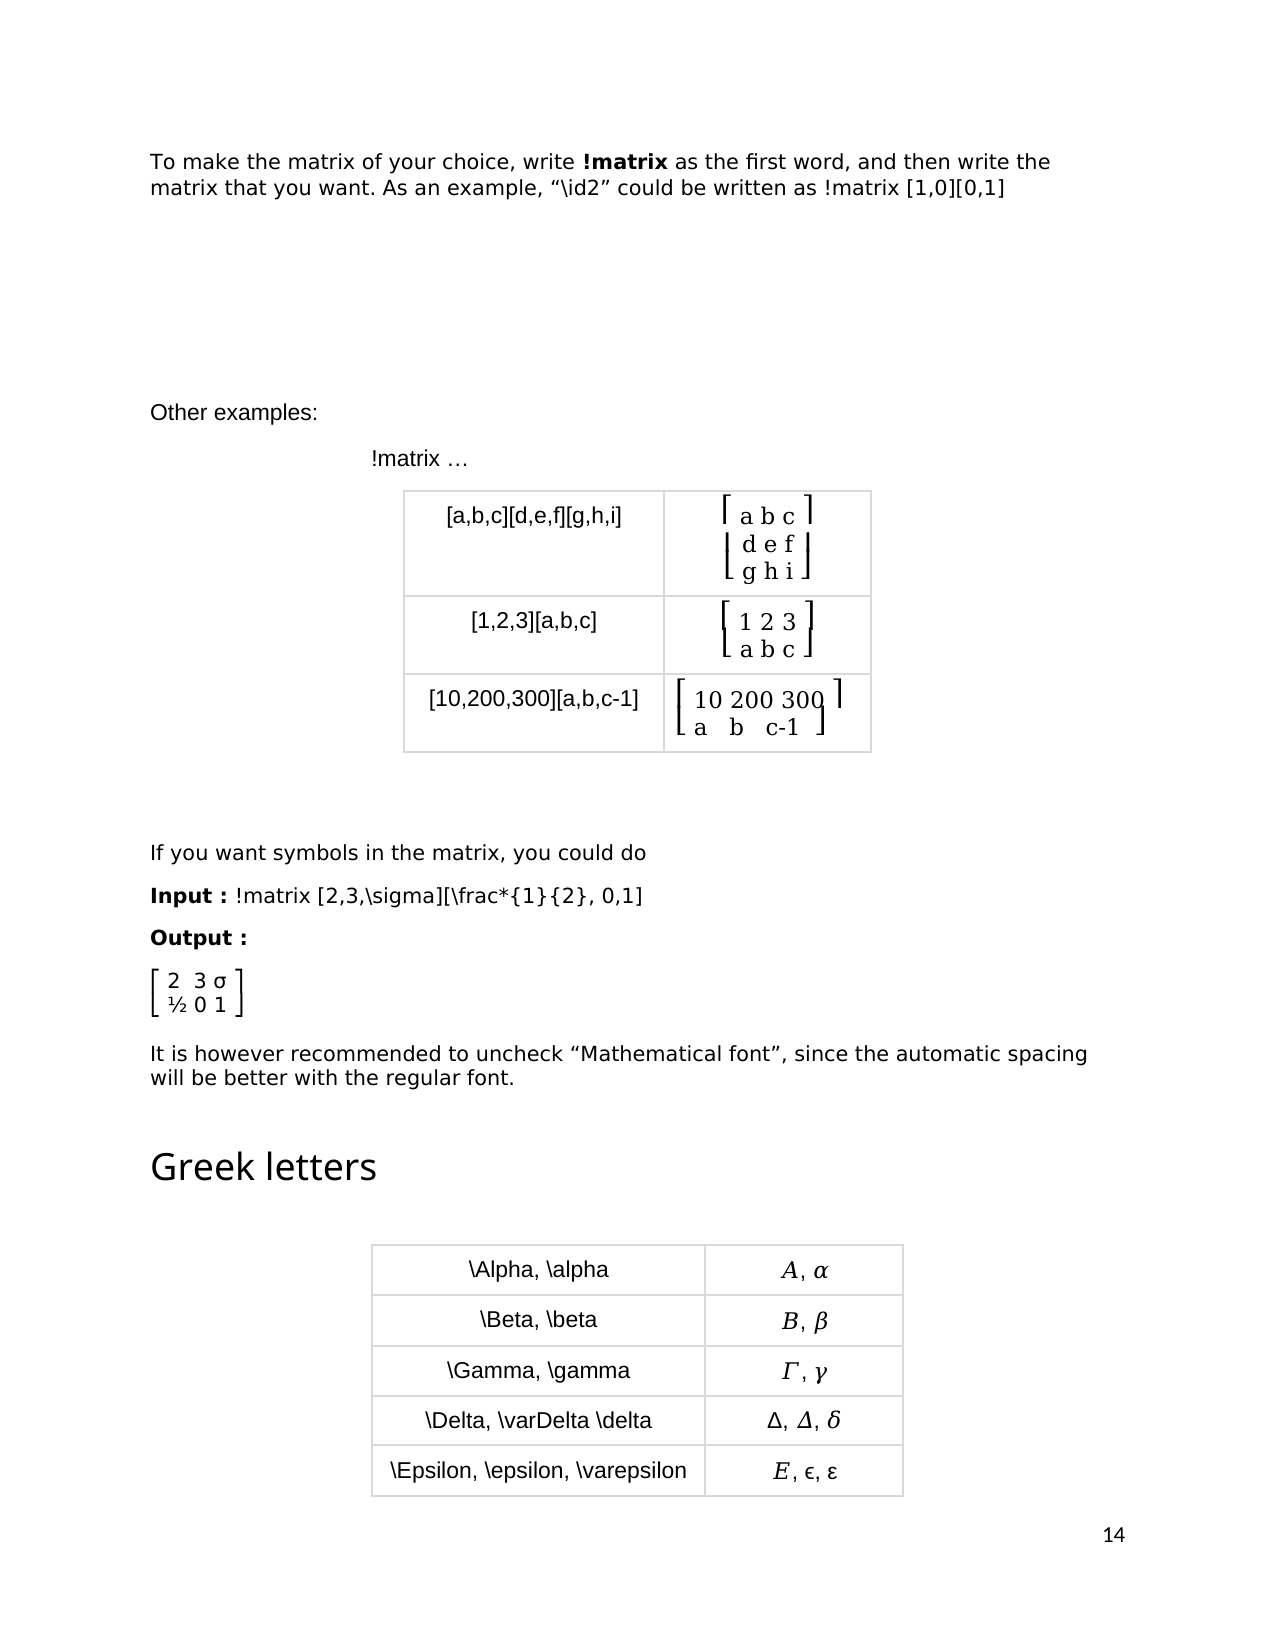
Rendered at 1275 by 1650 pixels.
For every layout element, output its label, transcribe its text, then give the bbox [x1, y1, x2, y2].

text It is however recommended to uncheck “Mathematical font”, since the automatic spacing will be better with the regular font. [150, 1042, 1125, 1091]
table_cell 𝛤, 𝛾 [706, 1347, 902, 1395]
table_cell [10,200,300][a,b,c-1] [405, 675, 663, 751]
table_header 𝐴, 𝛼 [706, 1246, 902, 1294]
text Output : [150, 926, 1125, 951]
table_cell 𝐸, ϵ, ε [706, 1446, 902, 1495]
text To make the matrix of your choice, write !matrix as the first word, and then write the matrix that you want. As an example, “\id2” could be written as !matrix [1,0][0,1] [150, 150, 1125, 200]
text ⎡ 2 3 σ ⎤ [242, 969, 1125, 993]
subtitle Greek letters [150, 1140, 1125, 1240]
table_header \Alpha, \alpha [373, 1246, 704, 1294]
table_cell 𝐵, 𝛽 [706, 1296, 902, 1344]
table_cell \Gamma, \gamma [373, 1347, 704, 1395]
table_header [a,b,c][d,e,f][g,h,i] [405, 492, 663, 595]
table_cell \Delta, \varDelta \delta [373, 1397, 704, 1444]
text ⎣ ½ 0 1 ⎦ [150, 993, 1125, 1018]
table_header ⎡ a b c ⎤ ⎢ d e f ⎥ ⎣ g h i ⎦ [665, 492, 870, 595]
table_cell Δ, 𝛥, 𝛿 [706, 1397, 902, 1444]
text If you want symbols in the matrix, you could do [150, 841, 1125, 865]
table_cell [1,2,3][a,b,c] [405, 597, 663, 673]
table_cell ⎡ 10 200 300 ⎤ ⎣ a b c-1 ⎦ [665, 675, 870, 751]
text !matrix … [297, 444, 1125, 471]
table_cell \Beta, \beta [373, 1296, 704, 1344]
table_cell ⎡ 1 2 3 ⎤ ⎣ a b c ⎦ [665, 597, 870, 673]
text Other examples: [150, 399, 1125, 426]
text ⎡ 2 3 σ ⎤ [154, 969, 240, 993]
table_cell \Epsilon, \epsilon, \varepsilon [373, 1446, 704, 1495]
text Input : !matrix [2,3,\sigma][\frac*{1}{2}, 0,1] [150, 884, 1125, 908]
